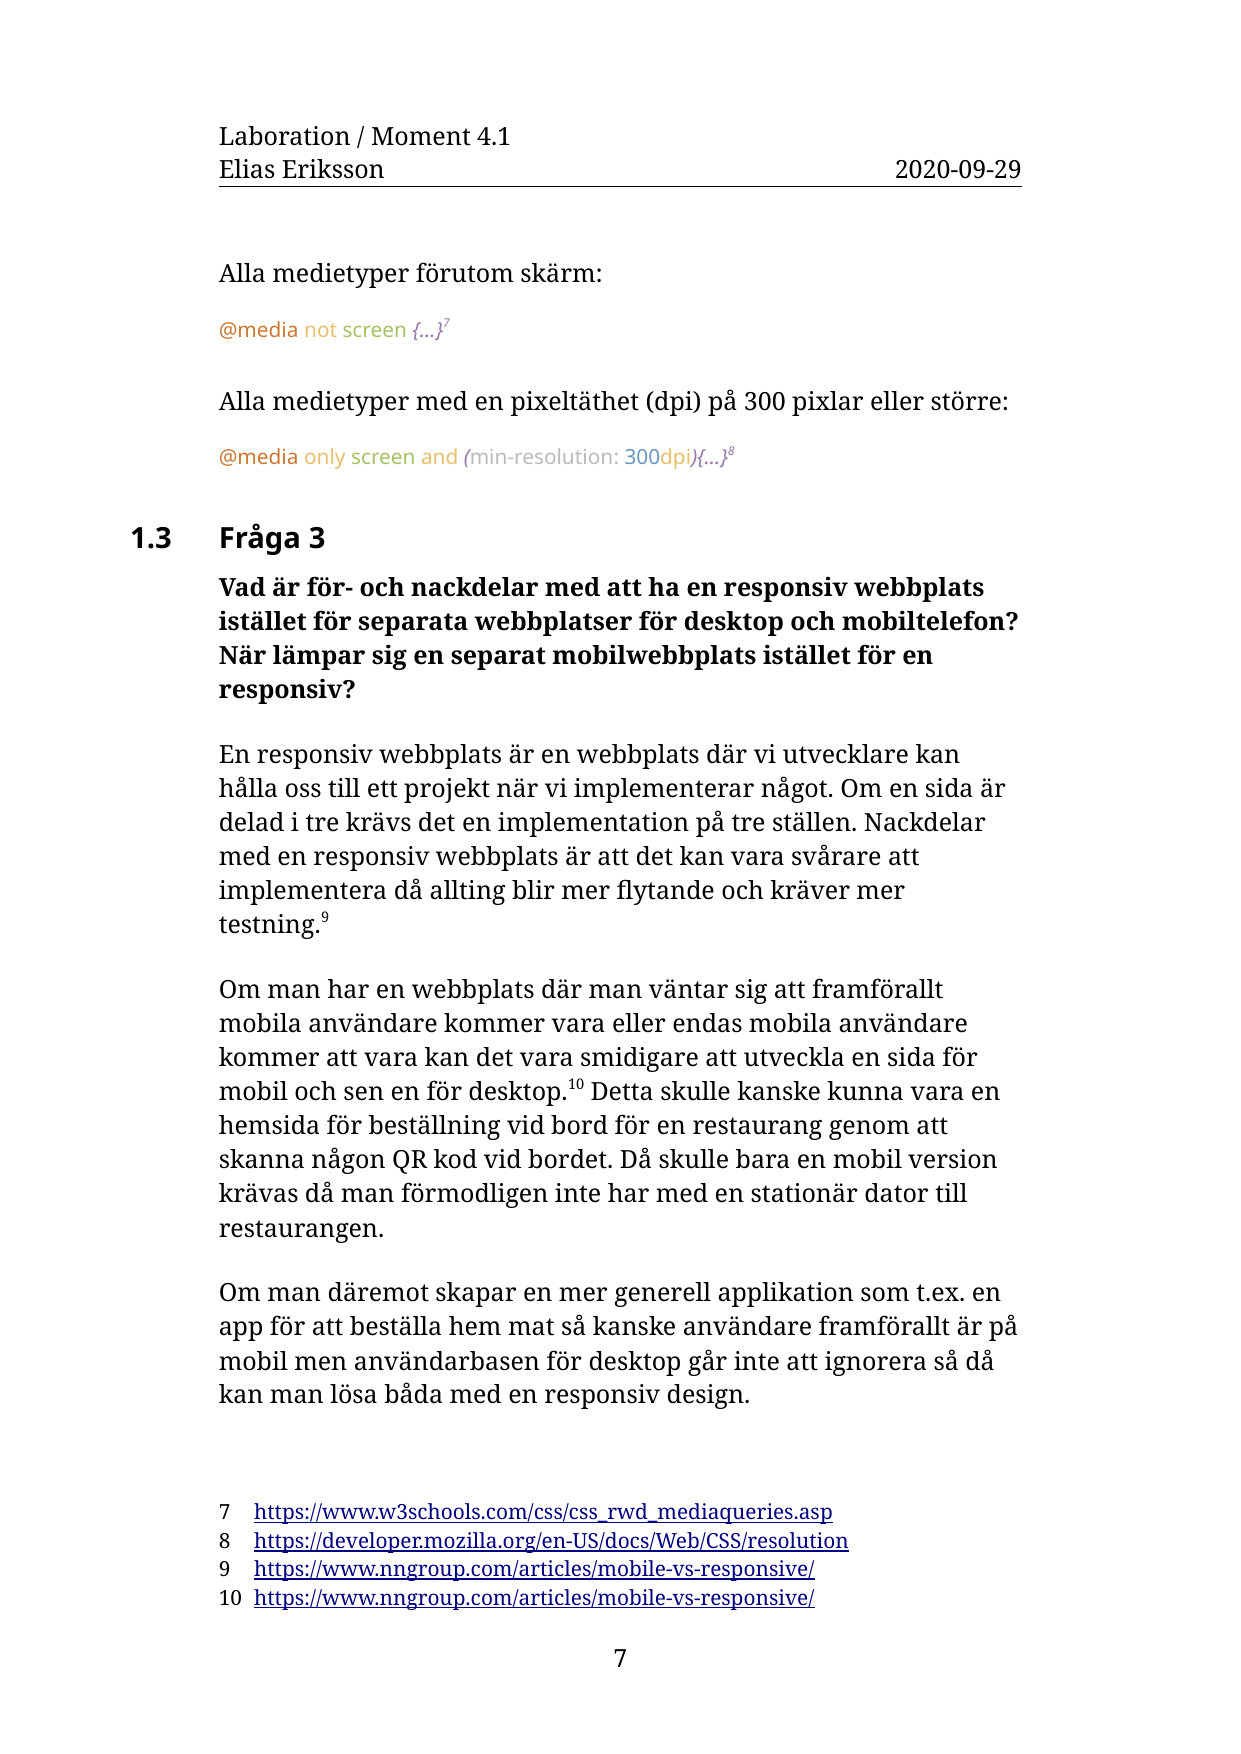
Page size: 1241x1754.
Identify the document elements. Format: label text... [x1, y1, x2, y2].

text https://www.nngroup.com/articles/mobile-vs-responsive/ [218, 1554, 1022, 1583]
subtitle Fråga 3 [130, 517, 1022, 557]
text Om man däremot skapar en mer generell applikation som t.ex. en app för att beställa hem mat så kanske användare framförallt är på mobil men användarbasen för desktop går inte att ignorera så då kan man lösa båda med en responsiv design. [218, 1275, 1022, 1411]
text Om man har en webbplats där man väntar sig att framförallt mobila användare kommer vara eller endas mobila användare kommer att vara kan det vara smidigare att utveckla en sida för mobil och sen en för desktop. Detta skulle kanske kunna vara en hemsida för beställning vid bord för en restaurang genom att skanna någon QR kod vid bordet. Då skulle bara en mobil version krävas då man förmodligen inte har med en stationär dator till restaurangen. [218, 972, 1022, 1244]
text Vad är för- och nackdelar med att ha en responsiv webbplats istället för separata webbplatser för desktop och mobiltelefon? När lämpar sig en separat mobilwebbplats istället för en responsiv? [218, 570, 1022, 706]
text Alla medietyper förutom skärm: [218, 256, 1022, 290]
text @media not screen {...} [218, 315, 1022, 343]
text https://www.nngroup.com/articles/mobile-vs-responsive/ [218, 1583, 1022, 1611]
text @media only screen and (min-resolution: 300dpi){...} [218, 442, 1022, 471]
text Alla medietyper med en pixeltäthet (dpi) på 300 pixlar eller större: [218, 383, 1022, 417]
text En responsiv webbplats är en webbplats där vi utvecklare kan hålla oss till ett projekt när vi implementerar något. Om en sida är delad i tre krävs det en implementation på tre ställen. Nackdelar med en responsiv webbplats är att det kan vara svårare att implementera då allting blir mer flytande och kräver mer testning. [218, 737, 1022, 941]
text https://www.w3schools.com/css/css_rwd_mediaqueries.asp [218, 1497, 1022, 1526]
text https://developer.mozilla.org/en-US/docs/Web/CSS/resolution [218, 1526, 1022, 1554]
